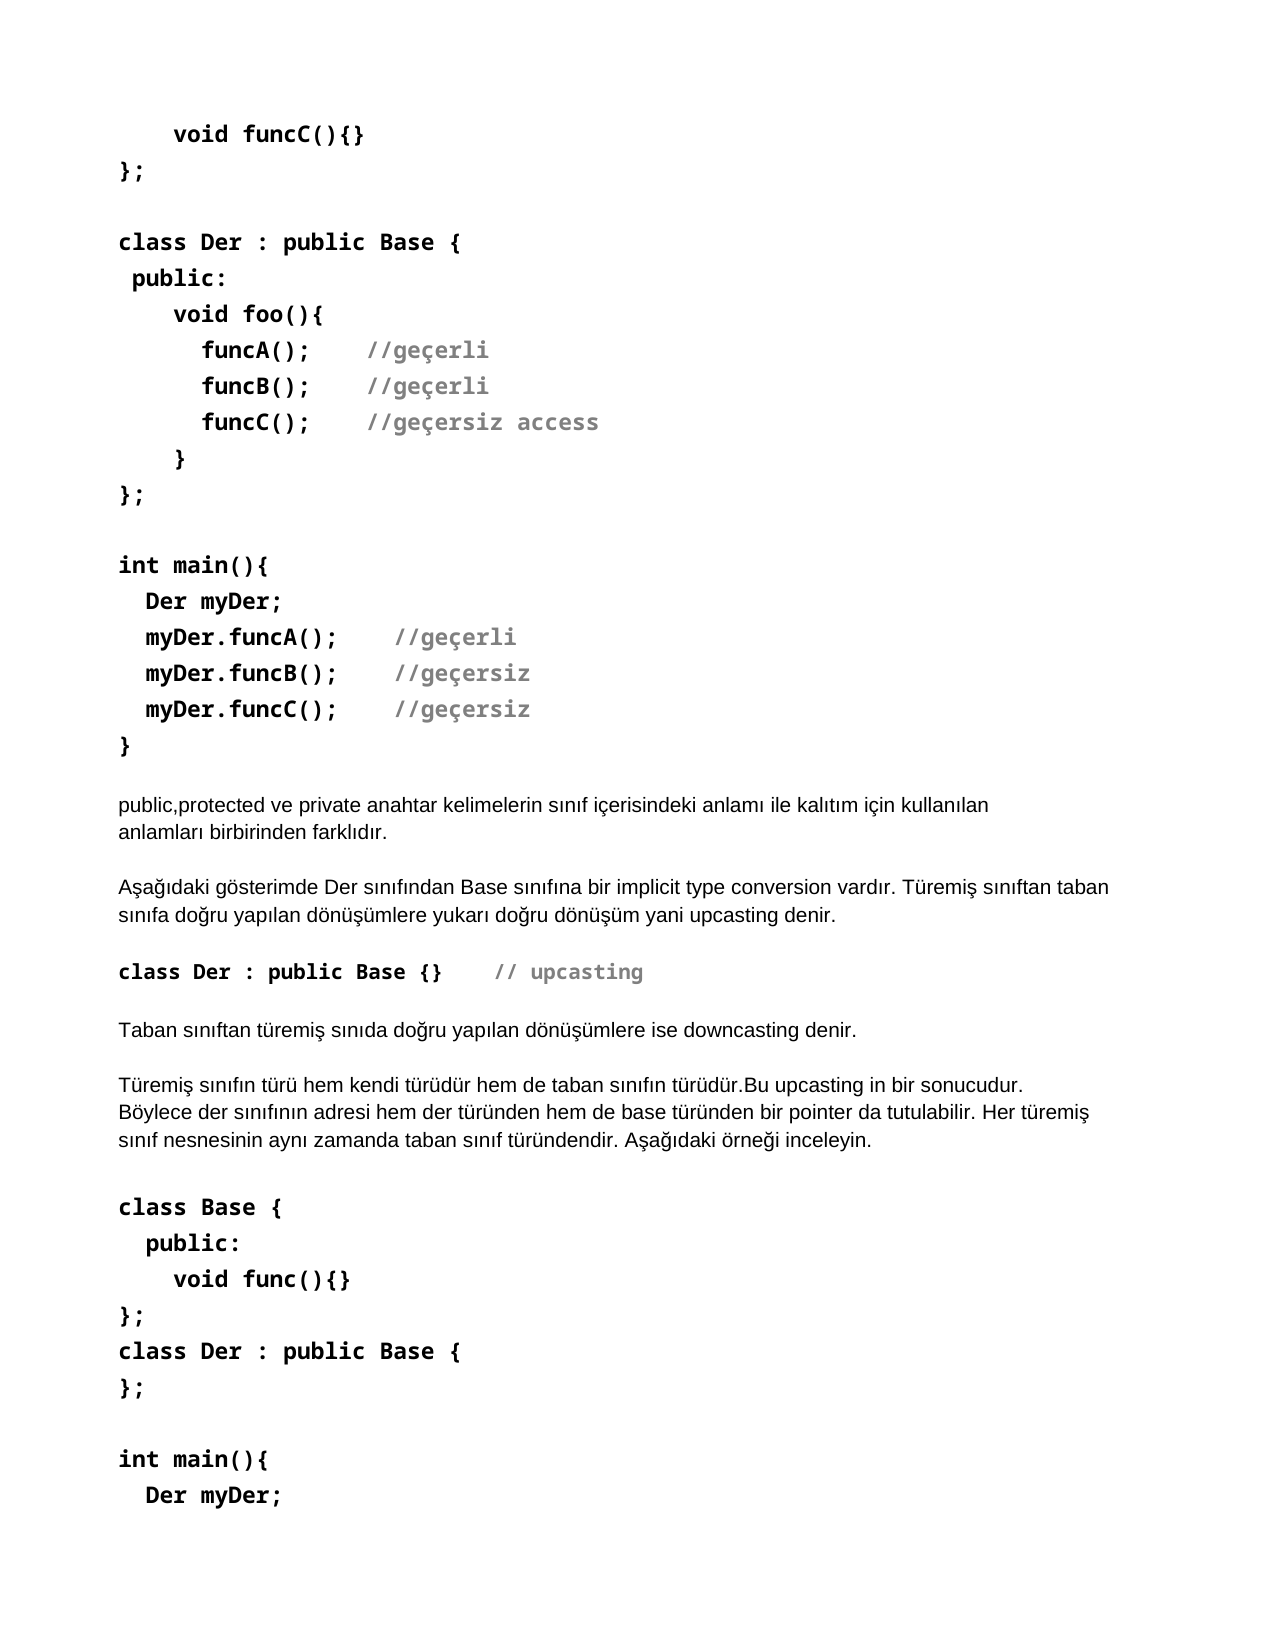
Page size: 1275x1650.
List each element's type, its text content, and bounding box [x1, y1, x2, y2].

text void funcC(){} [118, 118, 1157, 149]
text myDer.funcB(); //geçersiz [118, 657, 1157, 688]
text public: [118, 262, 1157, 293]
text public,protected ve private anahtar kelimelerin sınıf içerisindeki anlamı ile kalıtım için kullanılan [118, 792, 1157, 816]
text void func(){} [118, 1263, 1157, 1294]
text }; [118, 1371, 1157, 1402]
text int main(){ [118, 1443, 1157, 1474]
text anlamları birbirinden farklıdır. [118, 820, 1157, 844]
text sınıf nesnesinin aynı zamanda taban sınıf türündendir. Aşağıdaki örneği inceleyin. [118, 1128, 1157, 1152]
text class Der : public Base { [118, 1335, 1157, 1366]
text Der myDer; [118, 1478, 1157, 1510]
text } [118, 442, 1157, 473]
text Türemiş sınıfın türü hem kendi türüdür hem de taban sınıfın türüdür.Bu upcasting in bir sonucudur. [118, 1073, 1157, 1097]
text int main(){ [118, 549, 1157, 581]
text myDer.funcA(); //geçerli [118, 621, 1157, 652]
text } [118, 729, 1157, 760]
text Taban sınıftan türemiş sınıda doğru yapılan dönüşümlere ise downcasting denir. [118, 1018, 1157, 1042]
text }; [118, 1299, 1157, 1330]
text class Base { [118, 1191, 1157, 1222]
text class Der : public Base {} // upcasting [118, 957, 1157, 986]
text Der myDer; [118, 585, 1157, 617]
text funcA(); //geçerli [118, 334, 1157, 365]
text funcB(); //geçerli [118, 370, 1157, 401]
text Aşağıdaki gösterimde Der sınıfından Base sınıfına bir implicit type conversion vardır. Türemiş sınıftan taban sınıfa doğru yapılan dönüşümlere yukarı doğru dönüşüm yani upcasting denir. [118, 875, 1157, 926]
text }; [118, 477, 1157, 509]
text funcC(); //geçersiz access [118, 406, 1157, 437]
text myDer.funcC(); //geçersiz [118, 693, 1157, 724]
text void foo(){ [118, 298, 1157, 329]
text public: [118, 1227, 1157, 1258]
text class Der : public Base { [118, 226, 1157, 257]
text Böylece der sınıfının adresi hem der türünden hem de base türünden bir pointer da tutulabilir. Her türemiş [118, 1100, 1157, 1124]
text }; [118, 154, 1157, 185]
